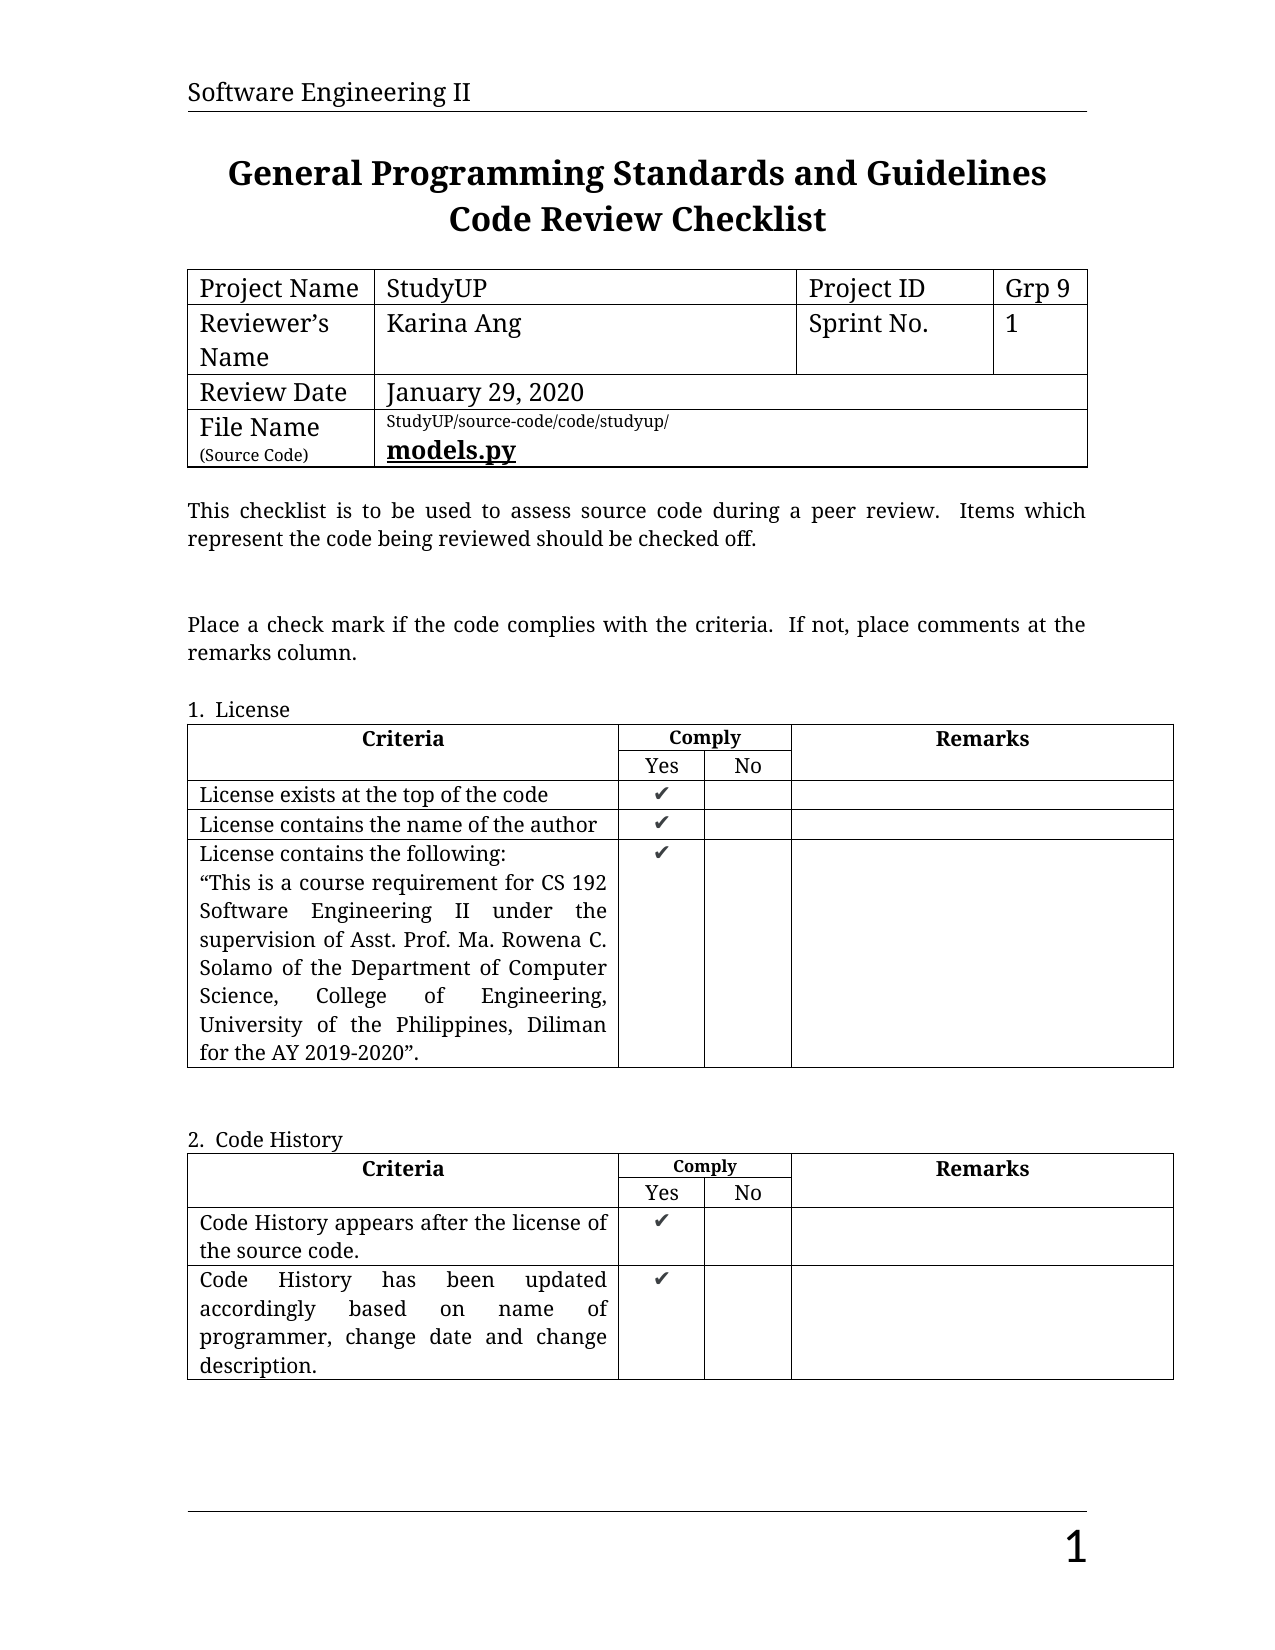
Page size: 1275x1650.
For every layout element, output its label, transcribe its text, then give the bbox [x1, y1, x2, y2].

table_header Criteria [188, 725, 618, 779]
table_header Remarks [792, 1154, 1173, 1207]
table_cell Karina Ang [375, 305, 796, 373]
table_cell File Name (Source Code) [188, 410, 374, 466]
table_cell Yes [619, 751, 704, 779]
text 2. Code History [187, 1125, 1087, 1153]
table_cell 1 [994, 305, 1087, 373]
table_cell [705, 1266, 791, 1379]
table_cell Sprint No. [797, 305, 993, 373]
table_header Project ID [797, 270, 993, 304]
table_cell [792, 810, 1173, 838]
table_cell StudyUP/source-code/code/studyup/ models.py [375, 410, 1087, 466]
table_header Comply [619, 725, 791, 750]
table_cell [792, 1208, 1173, 1264]
table_header Project Name [188, 270, 374, 304]
table_cell January 29, 2020 [375, 375, 1087, 409]
table_cell [792, 781, 1173, 809]
table_cell License contains the name of the author [188, 810, 618, 838]
table_cell ✔ [619, 1266, 704, 1379]
table_cell Reviewer’s Name [188, 305, 374, 373]
table_header Remarks [792, 725, 1173, 779]
table_header Criteria [188, 1154, 618, 1207]
table_cell [792, 840, 1173, 1067]
table_cell [705, 1208, 791, 1264]
table_cell ✔ [619, 840, 704, 1067]
text 1. License [187, 695, 1087, 723]
text This checklist is to be used to assess source code during a peer review. Items which represent the code being reviewed should be checked off. [187, 496, 1087, 553]
table_cell [705, 840, 791, 1067]
table_cell [792, 1266, 1173, 1379]
table_cell ✔ [619, 781, 704, 809]
table_cell [705, 781, 791, 809]
table_cell No [705, 1178, 791, 1207]
table_cell ✔ [619, 810, 704, 838]
text Place a check mark if the code complies with the criteria. If not, place comments at the remarks column. [187, 610, 1087, 667]
table_cell Review Date [188, 375, 374, 409]
table_cell ✔ [619, 1208, 704, 1264]
table_cell Code History appears after the license of the source code. [188, 1208, 618, 1264]
text General Programming Standards and Guidelines Code Review Checklist [187, 150, 1087, 241]
table_cell No [705, 751, 791, 779]
table_cell [705, 810, 791, 838]
table_cell Yes [619, 1178, 704, 1207]
table_cell Code History has been updated accordingly based on name of programmer, change date and change description. [188, 1266, 618, 1379]
table_header StudyUP [375, 270, 796, 304]
table_header Grp 9 [994, 270, 1087, 304]
table_cell License exists at the top of the code [188, 781, 618, 809]
table_header Comply [619, 1154, 791, 1177]
table_cell License contains the following: “This is a course requirement for CS 192 Software Engineering II under the supervision of Asst. Prof. Ma. Rowena C. Solamo of the Department of Computer Science, College of Engineering, University of the Philippines, Diliman for the AY 2019-2020”. [188, 840, 618, 1067]
